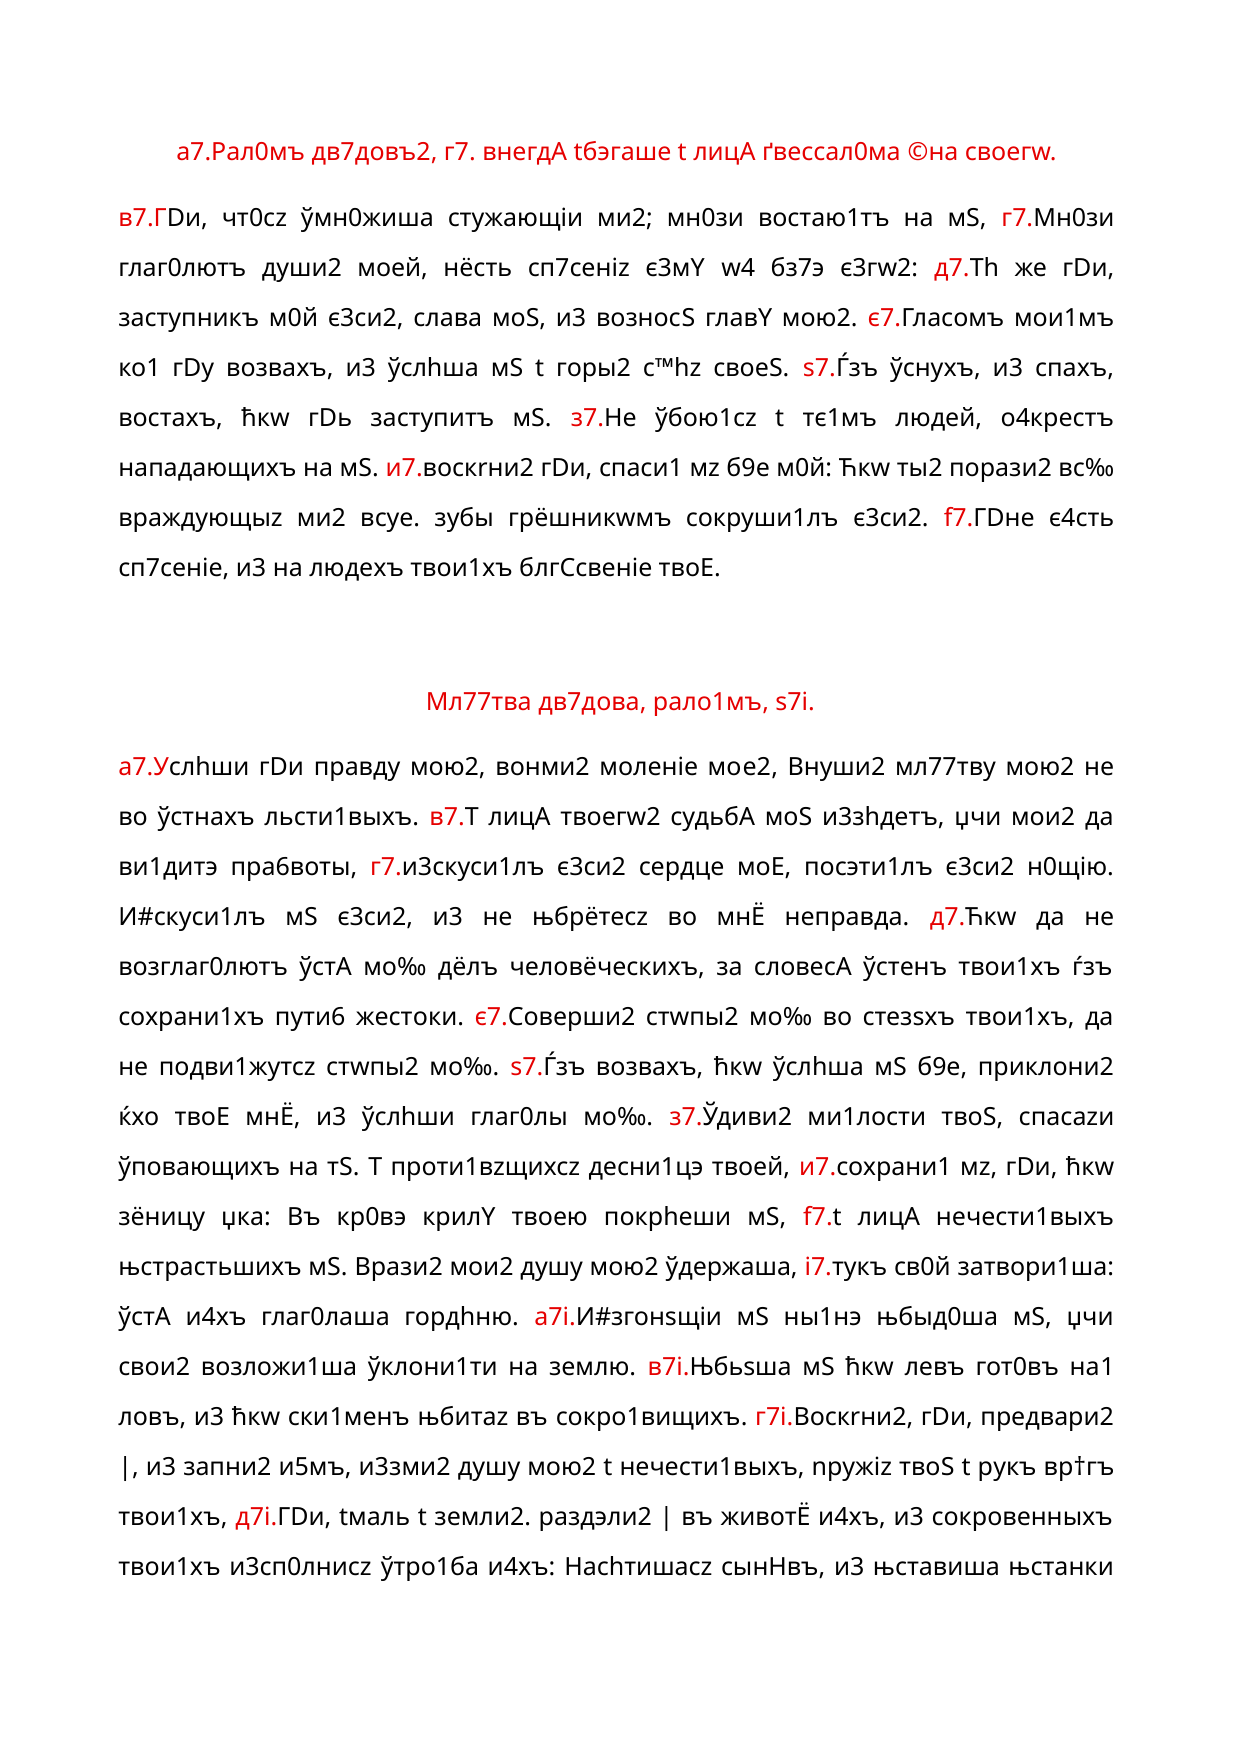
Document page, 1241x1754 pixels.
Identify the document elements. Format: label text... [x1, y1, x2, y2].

text Мл77тва дв7дова, pало1мъ, ѕ7i. [118, 667, 1122, 717]
text а7.Услhши гDи прaвду мою2, вонми2 молeніе мое2, Внуши2 мл77тву мою2 не во ўстнaхъ льсти1выхъ. в7.T лицA твоегw2 судьбA моS и3зhдетъ, џчи мои2 да ви1дитэ пра6воты, г7.и3скуси1лъ є3си2 сeрдце моE, посэти1лъ є3си2 н0щію. И#скуси1лъ мS є3си2, и3 не њбрётесz во мнЁ непрaвда. д7.Ћкw да не возглаг0лютъ ўстA мо‰ дёлъ человёческихъ, за словесA ўстeнъ твои1хъ ѓзъ сохрани1хъ пути6 жeстоки. є7.Соверши2 стwпы2 мо‰ во стезsхъ твои1хъ, да не подви1жутсz стwпы2 мо‰. ѕ7.Ѓзъ возвaхъ, ћкw ўслhша мS б9е, приклони2 ќхо твоE мнЁ, и3 ўслhши глаг0лы мо‰. з7.Ўдиви2 ми1лости твоS, спасazи ўповaющихъ на тS. T проти1вzщихсz десни1цэ твоeй, и7.сохрани1 мz, гDи, ћкw зёницу џка: Въ кр0вэ крилY твоeю покрhеши мS, f7.t лицA нечести1выхъ њстрaстьшихъ мS. Врази2 мои2 дyшу мою2 ўдержaша, i7.тyкъ св0й затвори1ша: ўстA и4хъ глаг0лаша гордhню. а7i.И#згонsщіи мS ны1нэ њбыд0ша мS, џчи свои2 возложи1ша ўклони1ти на зeмлю. в7i.Њбьsша мS ћкw лeвъ гот0въ на1 ловъ, и3 ћкw ски1менъ њбитaz въ сокро1вищихъ. г7i.Воскrни2, гDи, предвари2 |, и3 запни2 и5мъ, и3зми2 дyшу мою2 t нечести1выхъ, nрyжіz твоS t рyкъ вр†гъ твои1хъ, д7i.ГDи, tмaль t земли2. раздэли2 | въ животЁ и4хъ, и3 сокровeнныхъ твои1хъ и3сп0лнисz ўтро1ба и4хъ: Насhтишасz сынHвъ, и3 њстaвиша њстaнки [118, 733, 1114, 1583]
text в7.ГDи, чт0сz ўмн0жиша стужaющіи ми2; мн0зи востаю1тъ на мS, г7.Мн0зи глаг0лютъ души2 моeй, нёсть сп7сeніz є3мY w4 бз7э є3гw2: д7.Тh же гDи, застyпникъ м0й є3си2, слaва моS, и3 возносS главY мою2. є7.Глaсомъ мои1мъ ко1 гDу возвaхъ, и3 ўслhша мS t горы2 с™hz своеS. ѕ7.Ѓзъ ўснyхъ, и3 спaхъ, востaхъ, ћкw гDь застyпитъ мS. з7.Не ўбою1сz t тє1мъ людeй, o4крестъ напaдающихъ на мS. и7.воскrни2 гDи, спаси1 мz б9е м0й: Ћкw ты2 порази2 вс‰ враждyющыz ми2 всyе. зyбы грёшникwмъ сокруши1лъ є3си2. f7.ГDне є4сть сп7сeніе, и3 нa людехъ твои1хъ блгCсвeніе твоE. [118, 184, 1114, 584]
text а7.Pал0мъ дв7довъ2, г7. внегдA tбэгaше t лицA ґвессал0ма ©на своегw. [118, 118, 1114, 168]
